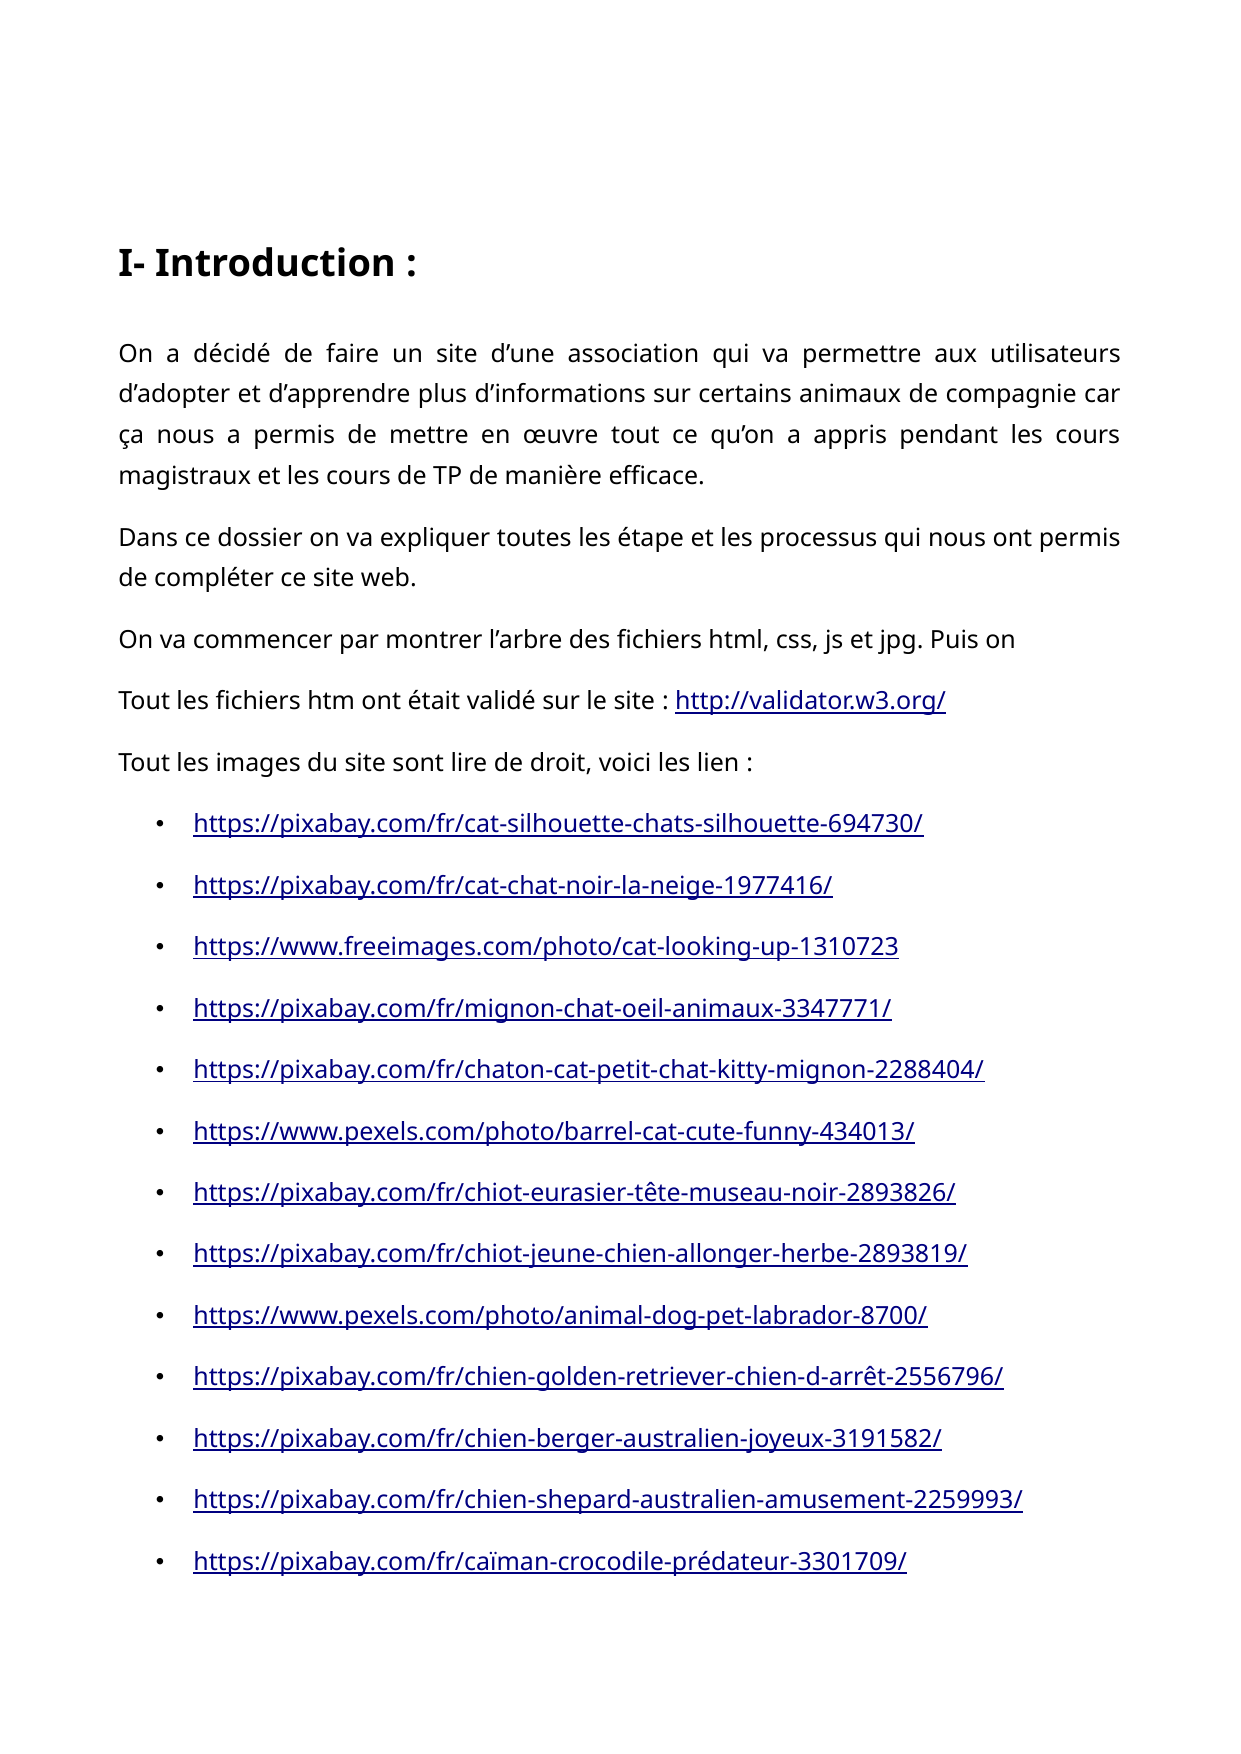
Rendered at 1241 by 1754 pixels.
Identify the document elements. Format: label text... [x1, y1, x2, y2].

text On a décidé de faire un site d’une association qui va permettre aux utilisateurs d’adopter et d’apprendre plus d’informations sur certains animaux de compagnie car ça nous a permis de mettre en œuvre tout ce qu’on a appris pendant les cours magistraux et les cours de TP de manière efficace. [118, 335, 1122, 492]
list https://www.pexels.com/photo/animal-dog-pet-labrador-8700/ [156, 1297, 1122, 1332]
list https://pixabay.com/fr/cat-silhouette-chats-silhouette-694730/ [156, 806, 1122, 840]
list https://pixabay.com/fr/chien-golden-retriever-chien-d-arrêt-2556796/ [156, 1359, 1122, 1393]
text Tout les fichiers htm ont était validé sur le site : http://validator.w3.org/ [118, 683, 1122, 717]
text Dans ce dossier on va expliquer toutes les étape et les processus qui nous ont permis de compléter ce site web. [118, 519, 1122, 594]
list https://pixabay.com/fr/chien-berger-australien-joyeux-3191582/ [156, 1420, 1122, 1454]
subtitle Introduction : [118, 236, 1122, 288]
list https://www.freeimages.com/photo/cat-looking-up-1310723 [156, 929, 1122, 963]
list https://pixabay.com/fr/mignon-chat-oeil-animaux-3347771/ [156, 990, 1122, 1024]
list https://pixabay.com/fr/chien-shepard-australien-amusement-2259993/ [156, 1482, 1122, 1516]
list https://www.pexels.com/photo/barrel-cat-cute-funny-434013/ [156, 1113, 1122, 1147]
list https://pixabay.com/fr/cat-chat-noir-la-neige-1977416/ [156, 867, 1122, 901]
list https://pixabay.com/fr/caïman-crocodile-prédateur-3301709/ [156, 1543, 1122, 1577]
list https://pixabay.com/fr/chiot-eurasier-tête-museau-noir-2893826/ [156, 1174, 1122, 1209]
list https://pixabay.com/fr/chiot-jeune-chien-allonger-herbe-2893819/ [156, 1236, 1122, 1270]
list https://pixabay.com/fr/chaton-cat-petit-chat-kitty-mignon-2288404/ [156, 1052, 1122, 1086]
text On va commencer par montrer l’arbre des fichiers html, css, js et jpg. Puis on [118, 621, 1122, 656]
text Tout les images du site sont lire de droit, voici les lien : [118, 744, 1122, 778]
